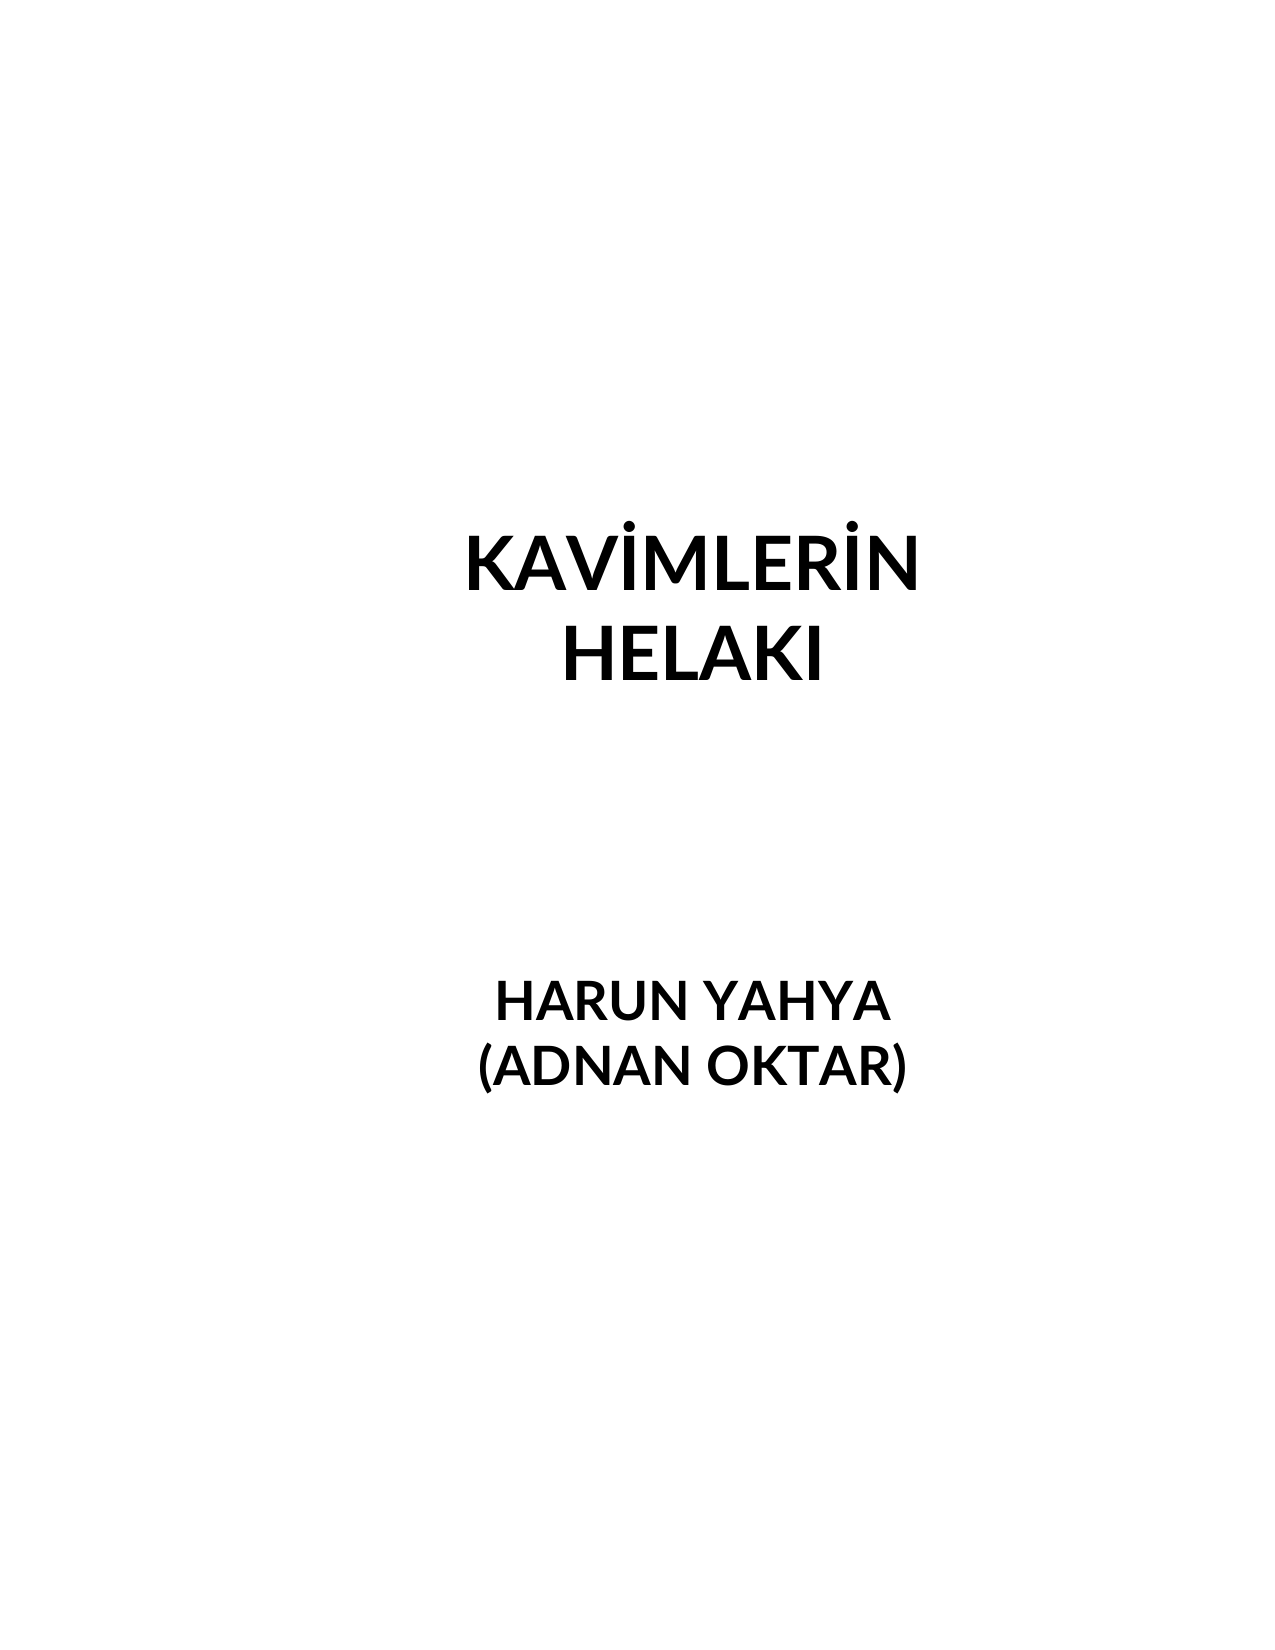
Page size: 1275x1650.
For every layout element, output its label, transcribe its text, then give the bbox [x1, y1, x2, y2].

text HELAKI [177, 607, 1149, 697]
text HARUN YAHYA [177, 967, 1149, 1032]
text KAVİMLERİN [177, 517, 1149, 607]
text (ADNAN OKTAR) [177, 1032, 1149, 1097]
